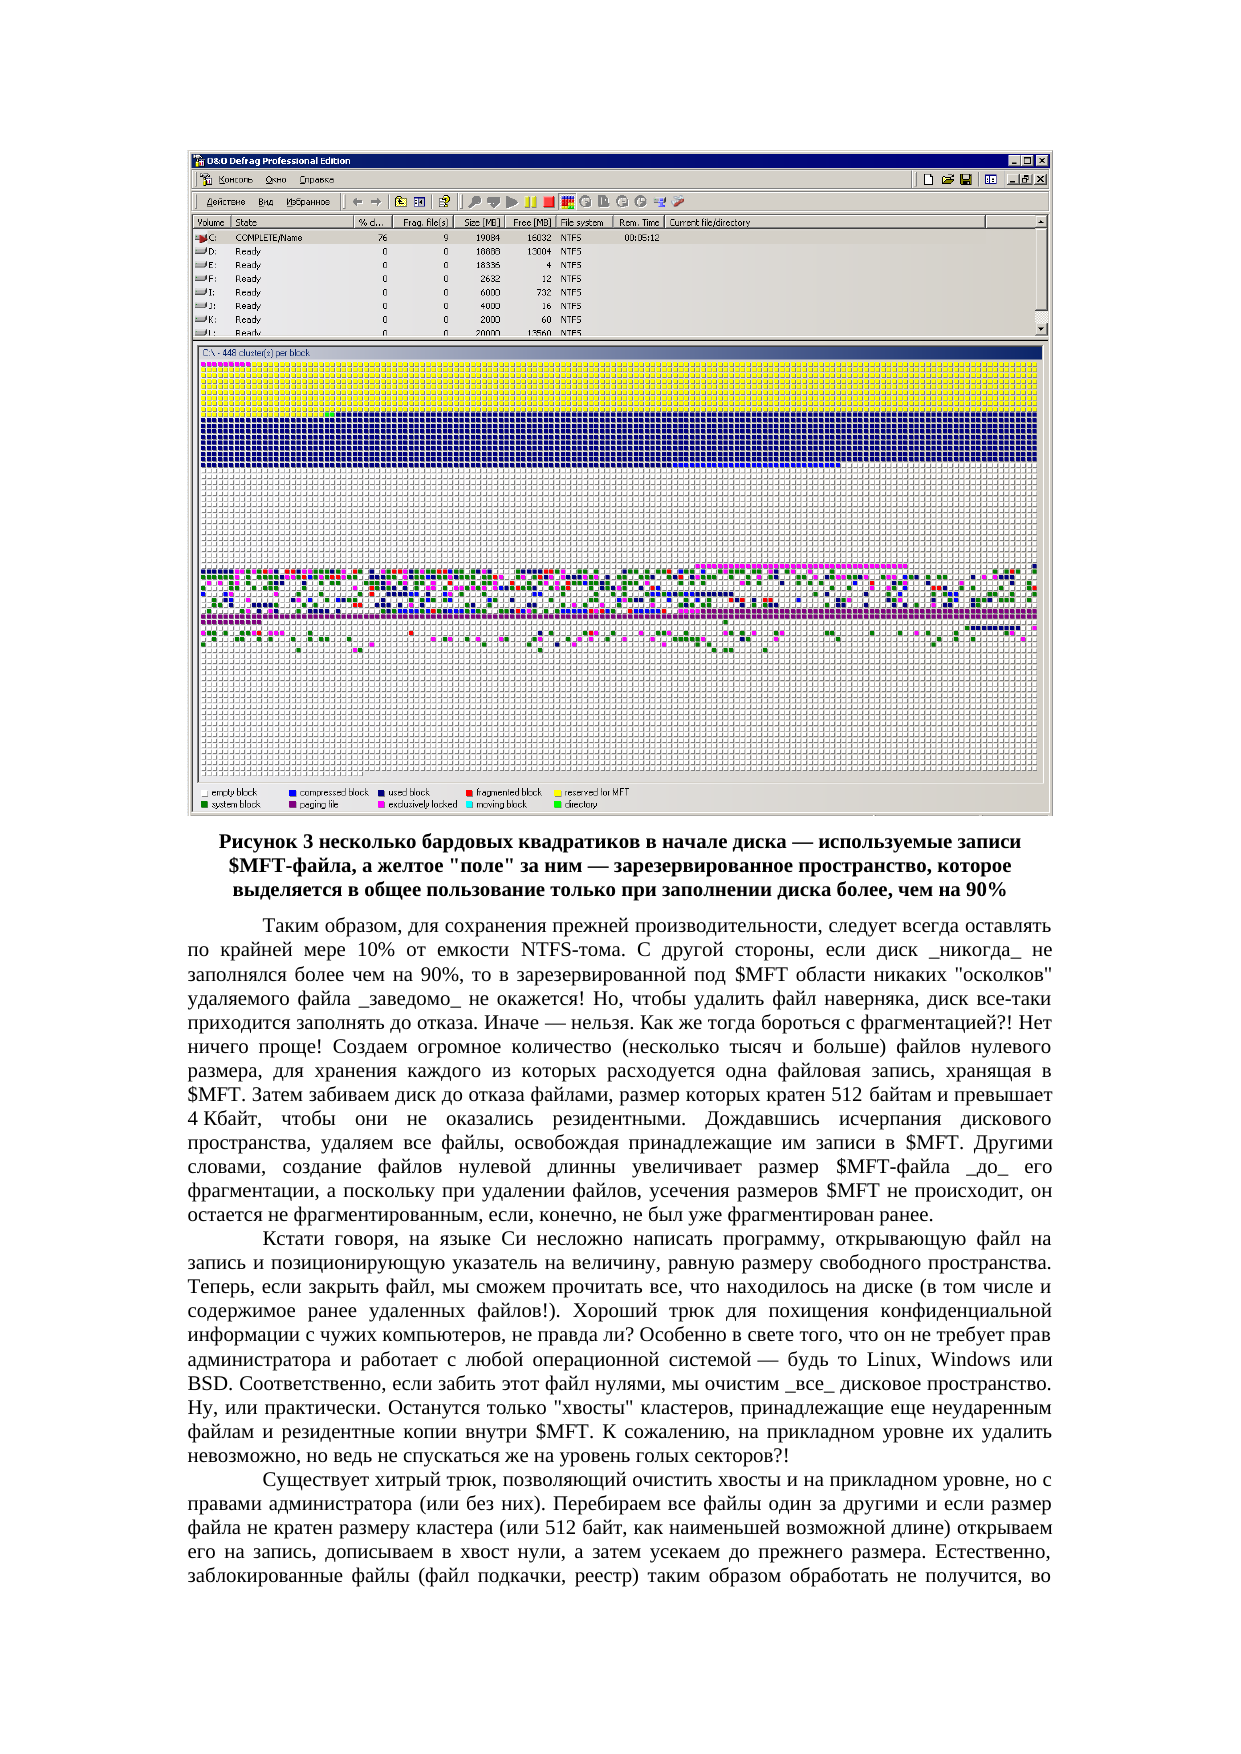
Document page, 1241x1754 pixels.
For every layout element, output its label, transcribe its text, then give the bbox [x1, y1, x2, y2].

text Таким образом, для сохранения прежней производительности, следует всегда оставлять по крайней мере 10% от емкости NTFS-тома. С другой стороны, если диск _никогда_ не заполнялся более чем на 90%, то в зарезервированной под $MFT области никаких "осколков" удаляемого файла _заведомо_ не окажется! Но, чтобы удалить файл наверняка, диск все-таки приходится заполнять до отказа. Иначе — нельзя. Как же тогда бороться с фрагментацией?! Нет ничего проще! Создаем огромное количество (несколько тысяч и больше) файлов нулевого размера, для хранения каждого из которых расходуется одна файловая запись, хранящая в $MFT. Затем забиваем диск до отказа файлами, размер которых кратен 512 байтам и превышает 4 Кбайт, чтобы они не оказались резидентными. Дождавшись исчерпания дискового пространства, удаляем все файлы, освобождая принадлежащие им записи в $MFT. Другими словами, создание файлов нулевой длинны увеличивает размер $MFT-файла _до_ его фрагментации, а поскольку при удалении файлов, усечения размеров $MFT не происходит, он остается не фрагментированным, если, конечно, не был уже фрагментирован ранее. [187, 913, 1053, 1226]
text Кстати говоря, на языке Си несложно написать программу, открывающую файл на запись и позиционирующую указатель на величину, равную размеру свободного пространства. Теперь, если закрыть файл, мы сможем прочитать все, что находилось на диске (в том числе и содержимое ранее удаленных файлов!). Хороший трюк для похищения конфиденциальной информации с чужих компьютеров, не правда ли? Особенно в свете того, что он не требует прав администратора и работает с любой операционной системой — будь то Linux, Windows или BSD. Соответственно, если забить этот файл нулями, мы очистим _все_ дисковое пространство. Ну, или практически. Останутся только "хвосты" кластеров, принадлежащие еще неударенным файлам и резидентные копии внутри $MFT. К сожалению, на прикладном уровне их удалить невозможно, но ведь не спускаться же на уровень голых секторов?! [187, 1226, 1053, 1467]
text Рисунок 3 несколько бардовых квадратиков в начале диска — используемые записи $MFT-файла, а желтое "поле" за ним — зарезервированное пространство, которое выделяется в общее пользование только при заполнении диска более, чем на 90% [187, 829, 1053, 901]
text Существует хитрый трюк, позволяющий очистить хвосты и на прикладном уровне, но с правами администратора (или без них). Перебираем все файлы один за другими и если размер файла не кратен размеру кластера (или 512 байт, как наименьшей возможной длине) открываем его на запись, дописываем в хвост нули, а затем усекаем до прежнего размера. Естественно, заблокированные файлы (файл подкачки, реестр) таким образом обработать не получится, во [187, 1467, 1053, 1587]
picture [187, 150, 1053, 816]
